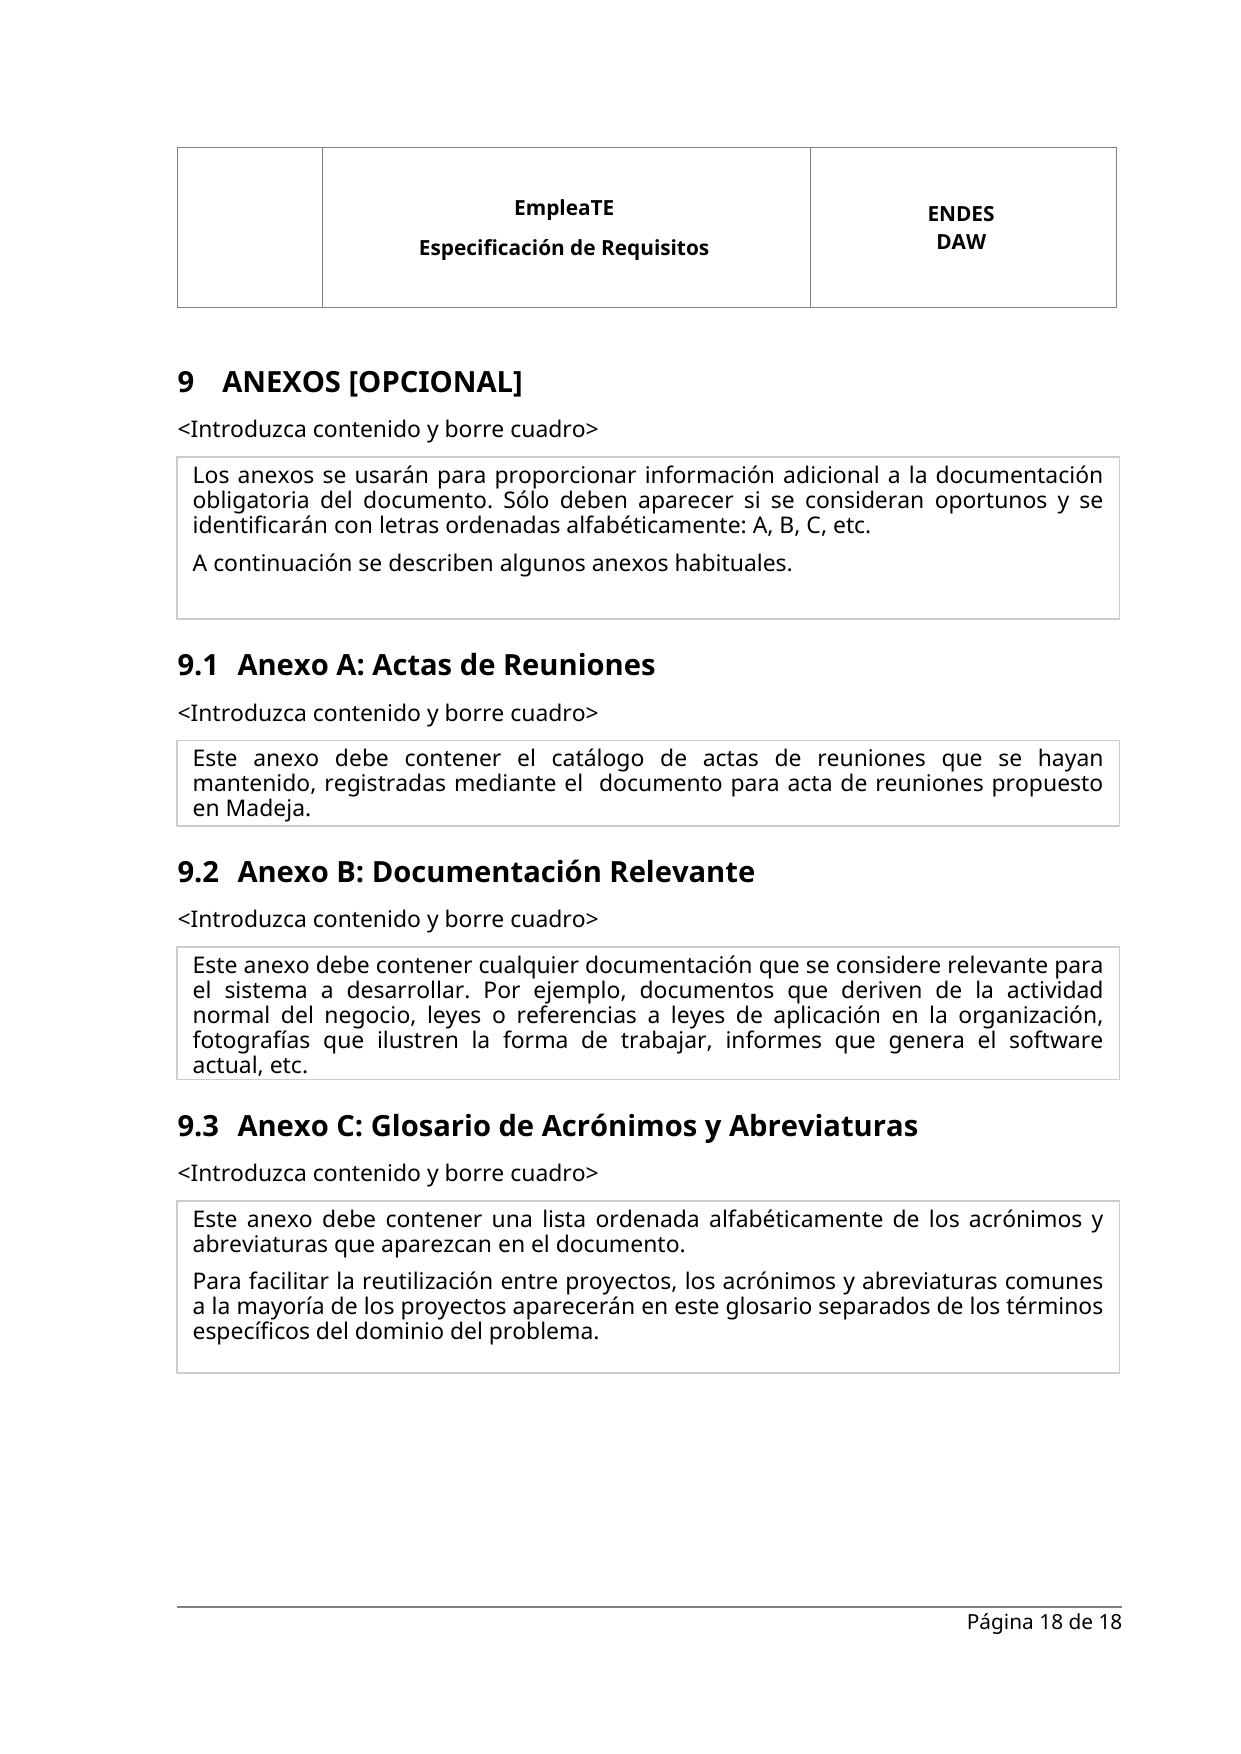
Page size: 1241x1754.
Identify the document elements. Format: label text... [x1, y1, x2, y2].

subtitle Anexo B: Documentación Relevante [177, 851, 1122, 891]
text <Introduzca contenido y borre cuadro> [177, 697, 1122, 728]
subtitle Anexo C: Glosario de Acrónimos y Abreviaturas [177, 1105, 1122, 1144]
text <Introduzca contenido y borre cuadro> [177, 903, 1122, 934]
text <Introduzca contenido y borre cuadro> [177, 413, 1122, 445]
subtitle Anexo A: Actas de Reuniones [177, 644, 1122, 684]
text <Introduzca contenido y borre cuadro> [177, 1157, 1122, 1188]
subtitle ANEXOS [OPCIONAL] [177, 361, 1122, 401]
